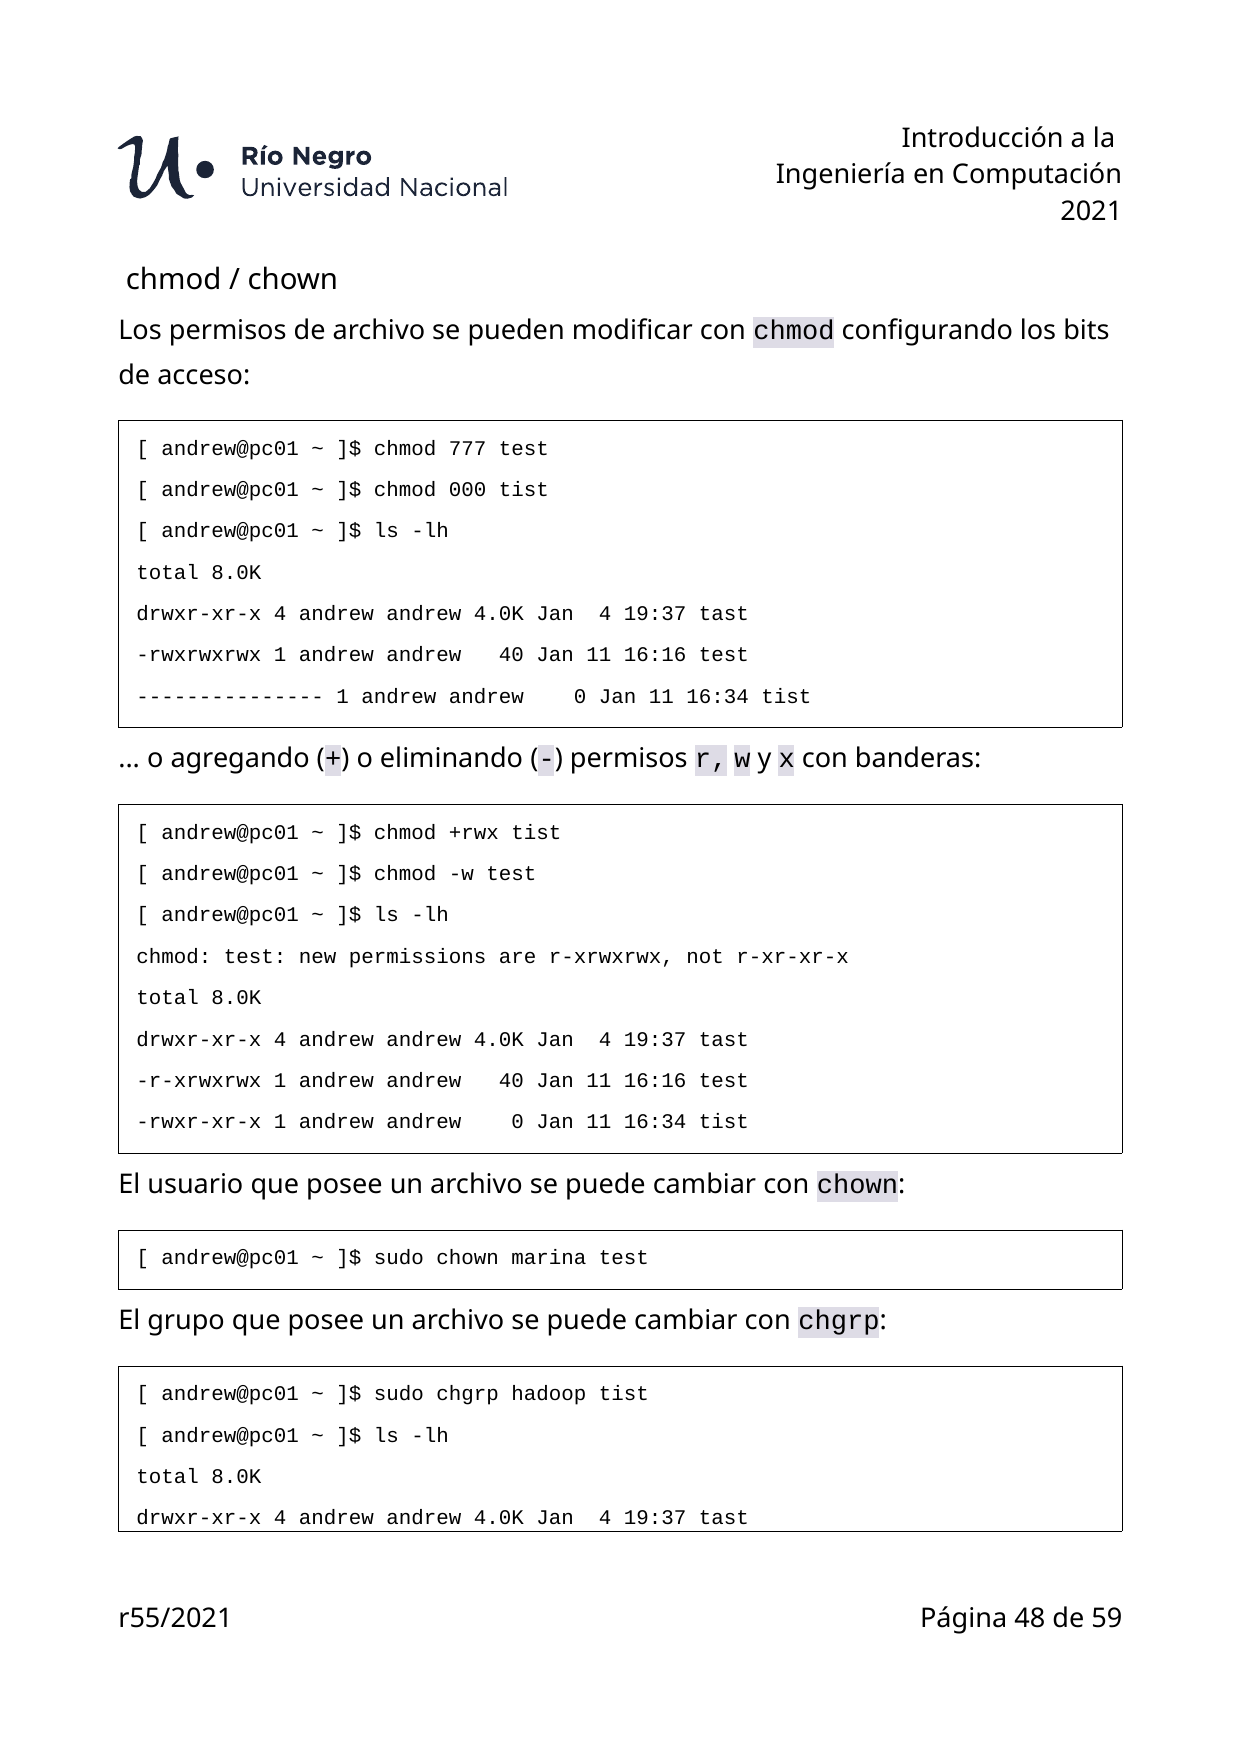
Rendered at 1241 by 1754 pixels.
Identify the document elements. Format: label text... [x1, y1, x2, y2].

text drwxr-xr-x 4 andrew andrew 4.0K Jan 4 19:37 tast [119, 1011, 1122, 1052]
text -rwxrwxrwx 1 andrew andrew 40 Jan 11 16:16 test [119, 627, 1122, 668]
text [ andrew@pc01 ~ ]$ ls -lh [119, 1407, 1122, 1448]
text ... o agregando (+) o eliminando (-) permisos r, w y x con banderas: [118, 739, 1122, 776]
text total 8.0K [119, 544, 1122, 585]
text [ andrew@pc01 ~ ]$ chmod 000 tist [119, 461, 1122, 502]
text -rwxr-xr-x 1 andrew andrew 0 Jan 11 16:34 tist [119, 1093, 1122, 1153]
text [ andrew@pc01 ~ ]$ sudo chgrp hadoop tist [119, 1367, 1122, 1407]
text [ andrew@pc01 ~ ]$ ls -lh [119, 887, 1122, 928]
text total 8.0K [119, 969, 1122, 1011]
text chmod: test: new permissions are r-xrwxrwx, not r-xr-xr-x [119, 928, 1122, 969]
text [ andrew@pc01 ~ ]$ chmod 777 test [119, 421, 1122, 461]
text [ andrew@pc01 ~ ]$ ls -lh [119, 502, 1122, 544]
subtitle chmod / chown [118, 258, 1122, 298]
text drwxr-xr-x 4 andrew andrew 4.0K Jan 4 19:37 tast [119, 585, 1122, 627]
text [ andrew@pc01 ~ ]$ chmod -w test [119, 845, 1122, 887]
text [ andrew@pc01 ~ ]$ chmod +rwx tist [119, 805, 1122, 845]
text El usuario que posee un archivo se puede cambiar con chown: [118, 1164, 1122, 1202]
text El grupo que posee un archivo se puede cambiar con chgrp: [118, 1301, 1122, 1338]
text total 8.0K [119, 1448, 1122, 1489]
text [ andrew@pc01 ~ ]$ sudo chown marina test [119, 1231, 1122, 1289]
text drwxr-xr-x 4 andrew andrew 4.0K Jan 4 19:37 tast [119, 1489, 1122, 1531]
text Los permisos de archivo se pueden modificar con chmod configurando los bits de acceso: [118, 311, 1122, 392]
text -r-xrwxrwx 1 andrew andrew 40 Jan 11 16:16 test [119, 1052, 1122, 1093]
text --------------- 1 andrew andrew 0 Jan 11 16:34 tist [119, 668, 1122, 727]
